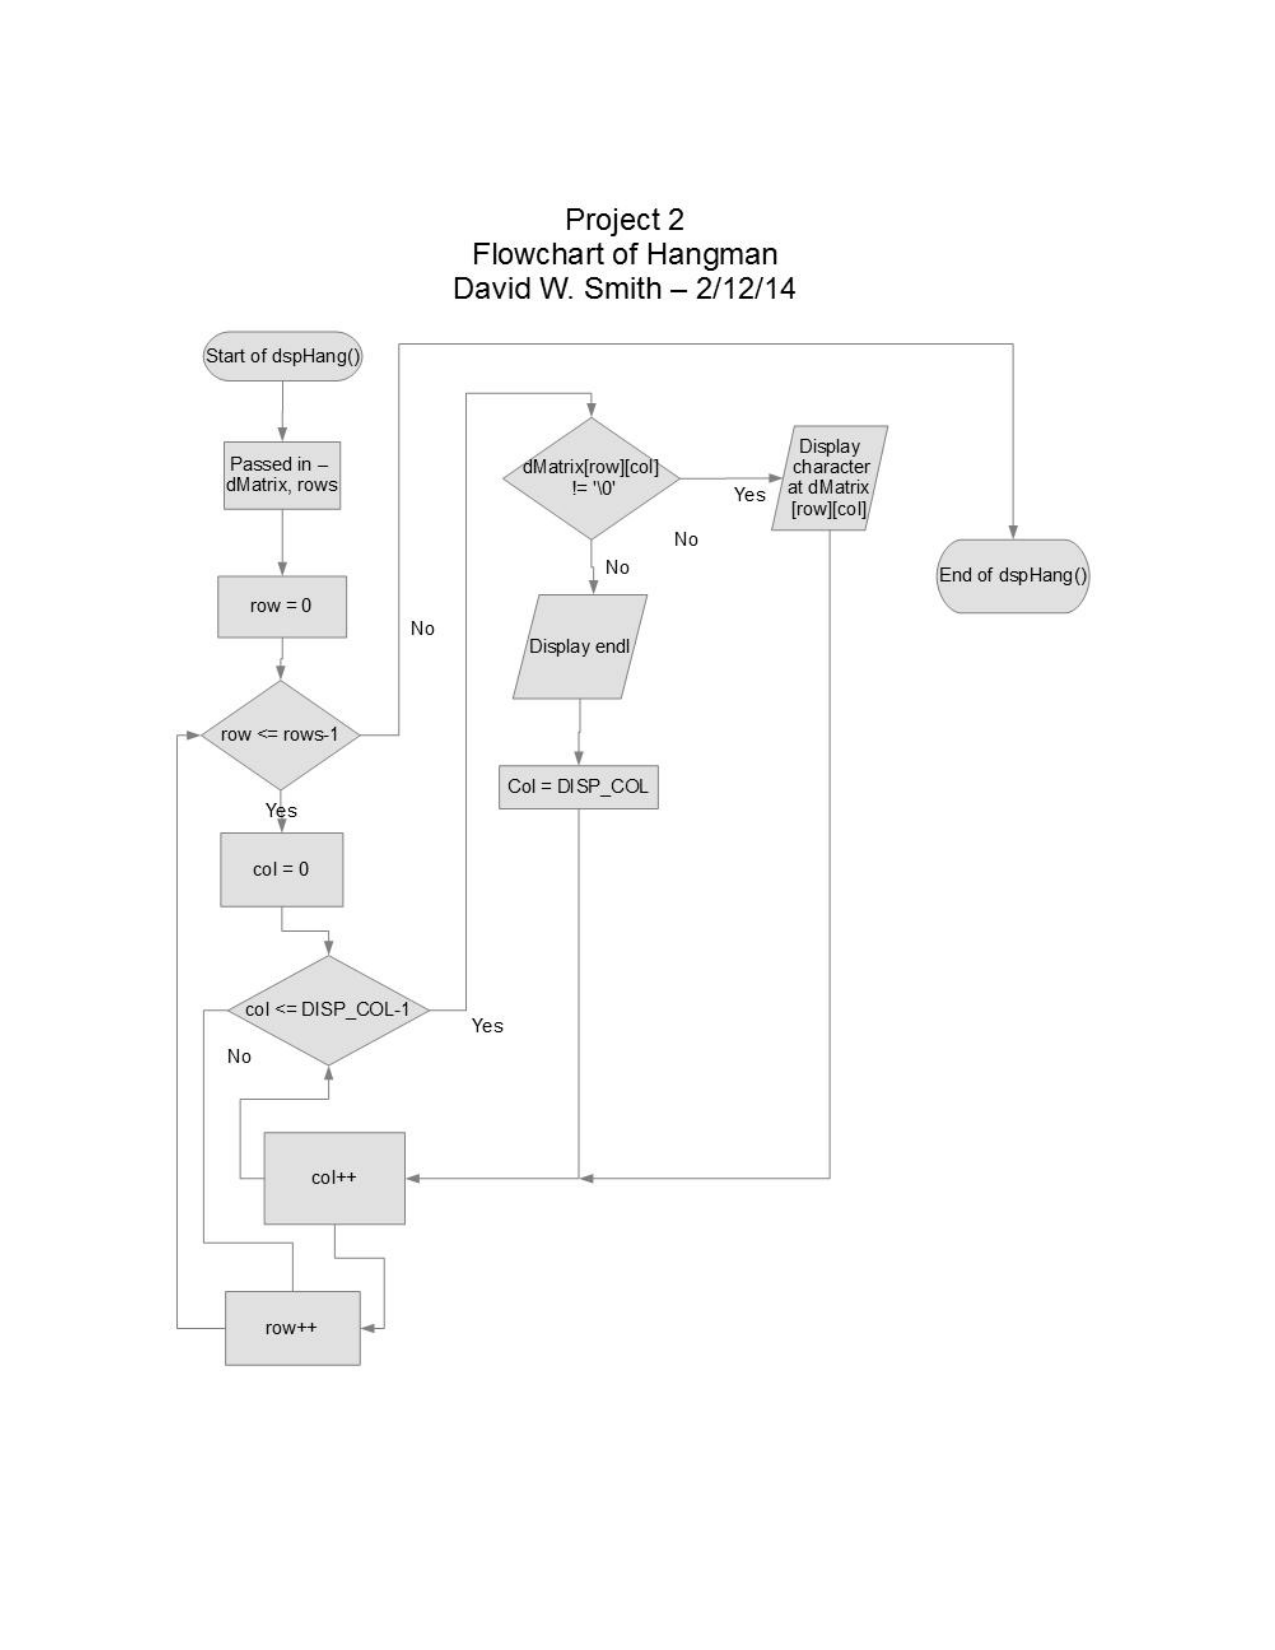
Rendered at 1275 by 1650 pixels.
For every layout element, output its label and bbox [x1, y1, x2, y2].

picture [118, 118, 1157, 1463]
